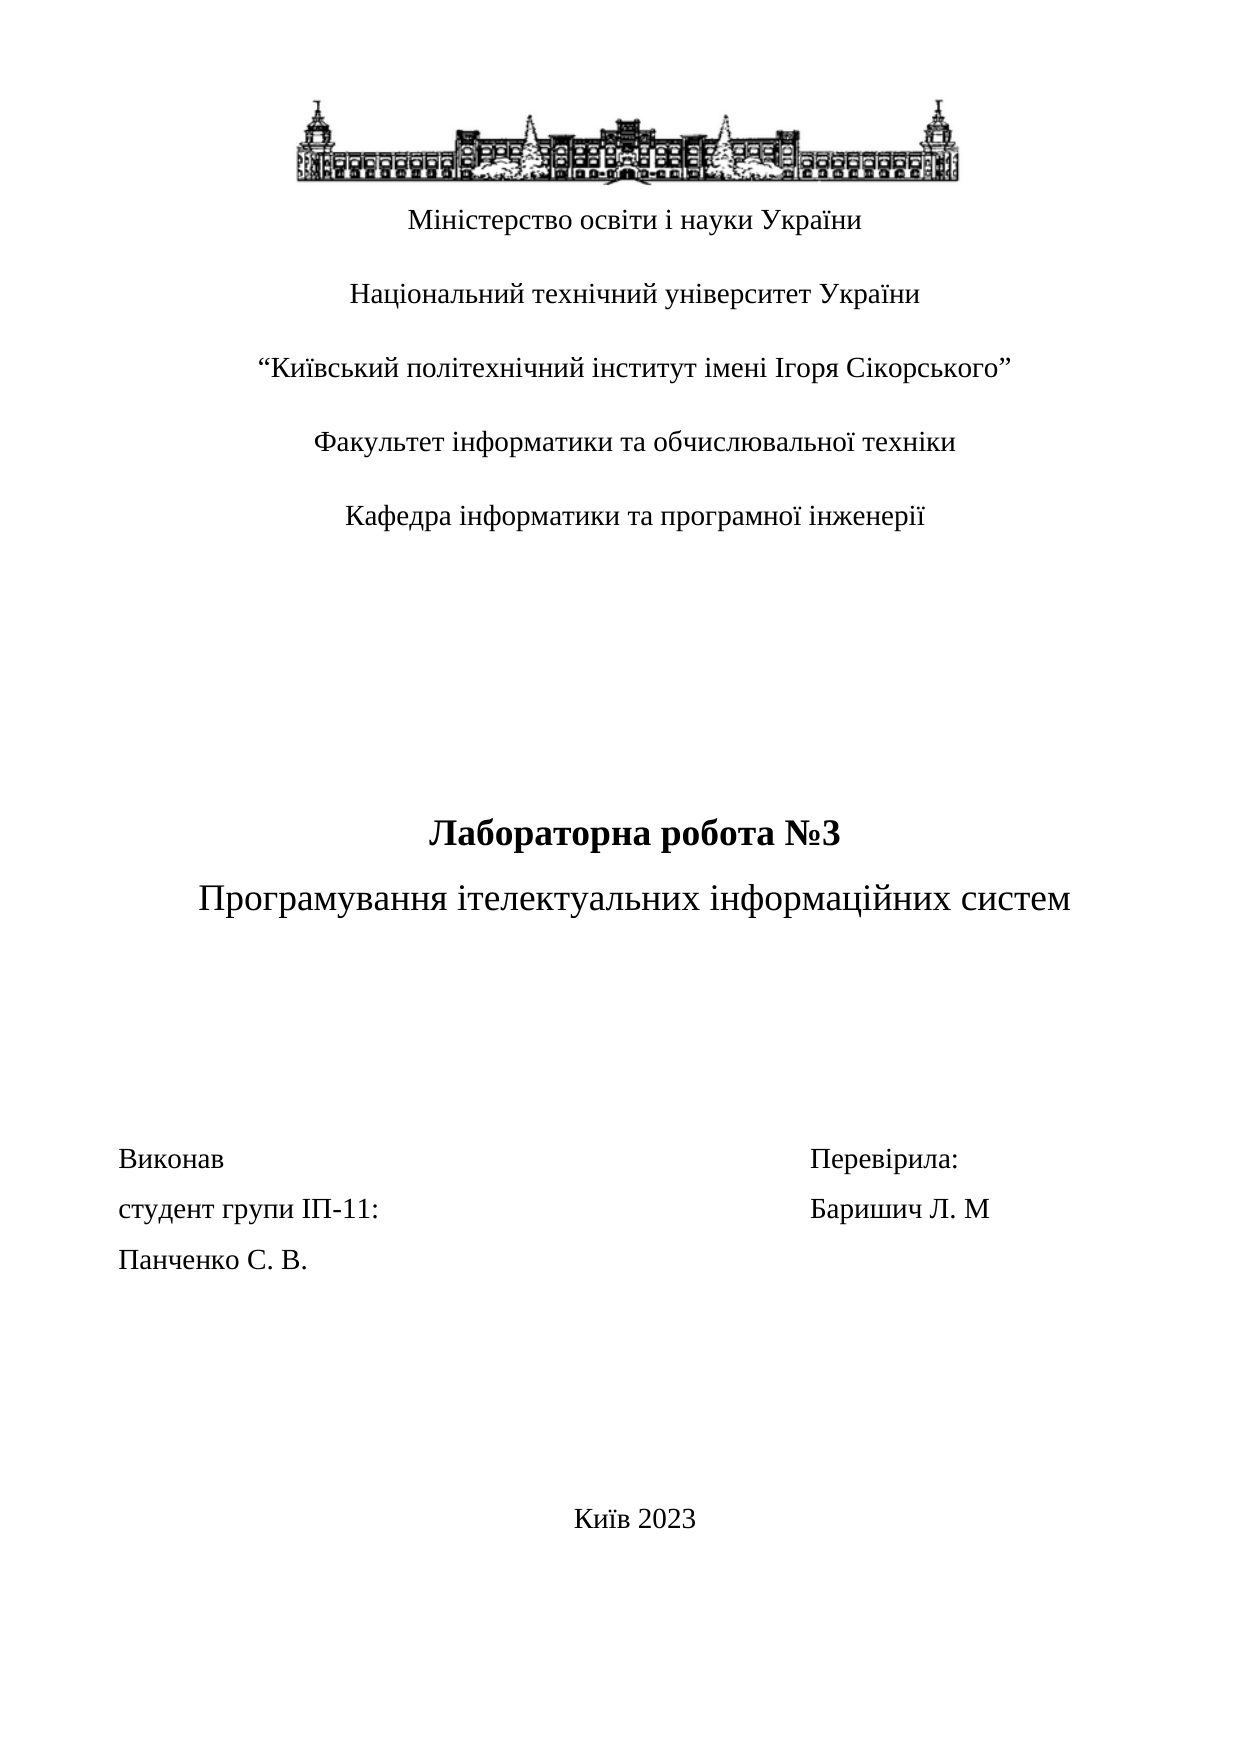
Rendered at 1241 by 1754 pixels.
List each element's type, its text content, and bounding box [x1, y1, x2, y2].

text Виконав Перевірила: [118, 1141, 1152, 1175]
picture [259, 88, 1010, 189]
text “Київський політехнічний інститут імені Ігоря Сікорського” [118, 350, 1152, 384]
text Програмування ітелектуальних інформаційних систем [118, 875, 1152, 918]
text студент групи ІП-11: Баришич Л. М [118, 1192, 1152, 1225]
text Київ 2023 [118, 1501, 1152, 1534]
text Лабораторна робота №3 [118, 811, 1152, 854]
text Панченко С. В. [118, 1242, 1152, 1275]
text Міністерство освіти і науки України [118, 202, 1152, 236]
text Національний технічний університет України [118, 276, 1152, 310]
text Факультет інформатики та обчислювальної техніки [118, 424, 1152, 458]
text Кафедра інформатики та програмної інженерії [118, 498, 1152, 532]
